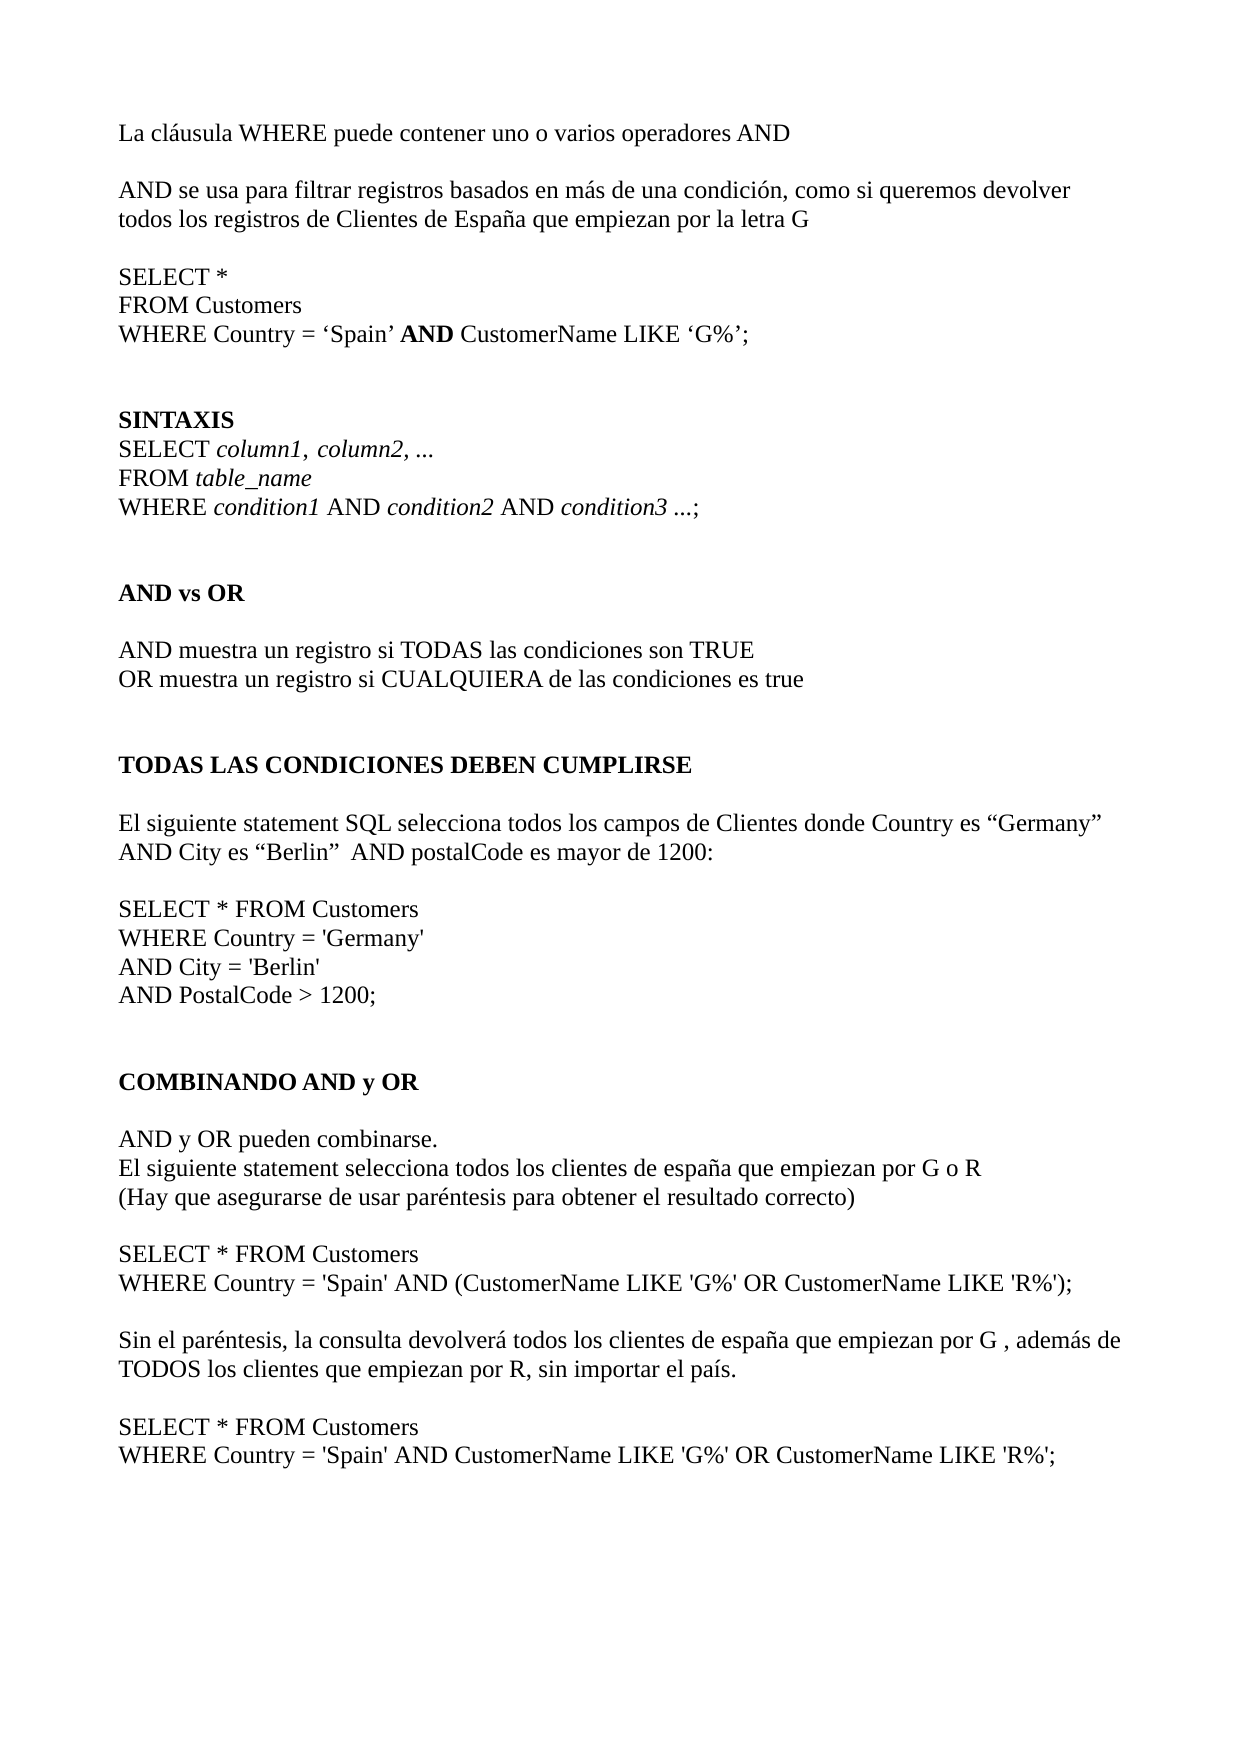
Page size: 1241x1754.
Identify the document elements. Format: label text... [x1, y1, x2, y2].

text El siguiente statement selecciona todos los clientes de españa que empiezan por G o R (Hay que asegurarse de usar paréntesis para obtener el resultado correcto) [118, 1153, 1122, 1211]
text COMBINANDO AND y OR [118, 1067, 1122, 1096]
text FROM Customers WHERE Country = ‘Spain’ AND CustomerName LIKE ‘G%’; [118, 291, 1122, 348]
text Sin el paréntesis, la consulta devolverá todos los clientes de españa que empiezan por G , además de TODOS los clientes que empiezan por R, sin importar el país. [118, 1326, 1122, 1383]
text SELECT * [118, 262, 1122, 291]
text SELECT * FROM Customers WHERE Country = 'Germany' AND City = 'Berlin' AND PostalCode > 1200; [118, 894, 1122, 1009]
text OR muestra un registro si CUALQUIERA de las condiciones es true [118, 664, 1122, 693]
text TODAS LAS CONDICIONES DEBEN CUMPLIRSE [118, 751, 1122, 779]
text AND y OR pueden combinarse. [118, 1124, 1122, 1153]
text AND se usa para filtrar registros basados en más de una condición, como si queremos devolver todos los registros de Clientes de España que empiezan por la letra G [118, 176, 1122, 233]
text AND muestra un registro si TODAS las condiciones son TRUE [118, 636, 1122, 664]
text SELECT column1, column2, ... FROM table_name WHERE condition1 AND condition2 AND condition3 ...; [118, 434, 1122, 521]
text El siguiente statement SQL selecciona todos los campos de Clientes donde Country es “Germany” AND City es “Berlin” AND postalCode es mayor de 1200: [118, 808, 1122, 866]
text SELECT * FROM Customers WHERE Country = 'Spain' AND (CustomerName LIKE 'G%' OR CustomerName LIKE 'R%'); [118, 1239, 1122, 1297]
text SELECT * FROM Customers WHERE Country = 'Spain' AND CustomerName LIKE 'G%' OR CustomerName LIKE 'R%'; [118, 1412, 1122, 1469]
text La cláusula WHERE puede contener uno o varios operadores AND [118, 118, 1122, 147]
text AND vs OR [118, 578, 1122, 607]
text SINTAXIS [118, 406, 1122, 434]
